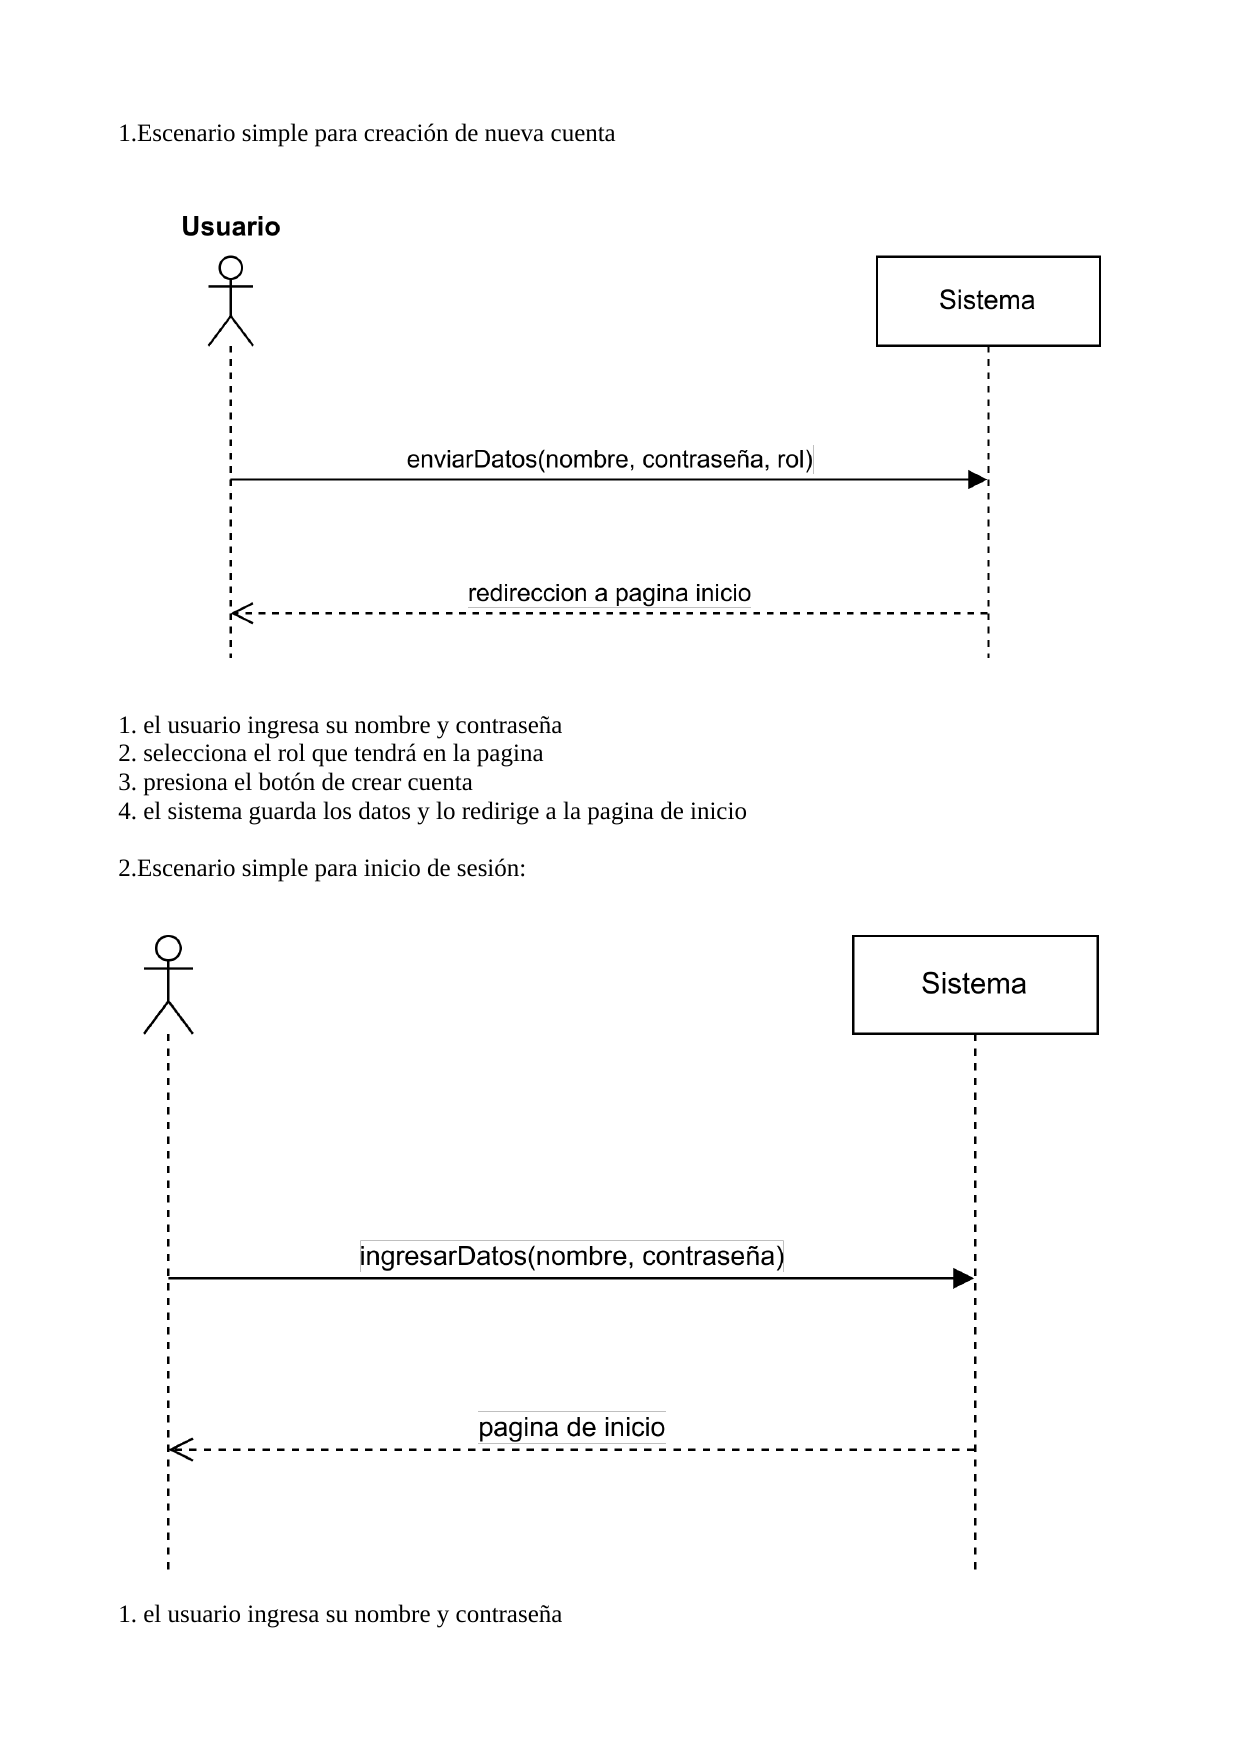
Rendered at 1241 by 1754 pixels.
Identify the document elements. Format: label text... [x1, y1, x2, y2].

text 3. presiona el botón de crear cuenta [118, 767, 1122, 796]
text 2.Escenario simple para inicio de sesión: [118, 853, 1122, 882]
text 1. el usuario ingresa su nombre y contraseña [118, 1599, 1122, 1628]
picture [118, 911, 1123, 1571]
picture [118, 175, 1123, 681]
text 1. el usuario ingresa su nombre y contraseña [118, 710, 1122, 738]
text 2. selecciona el rol que tendrá en la pagina [118, 738, 1122, 767]
text 4. el sistema guarda los datos y lo redirige a la pagina de inicio [118, 796, 1122, 825]
text 1.Escenario simple para creación de nueva cuenta [118, 118, 1122, 147]
